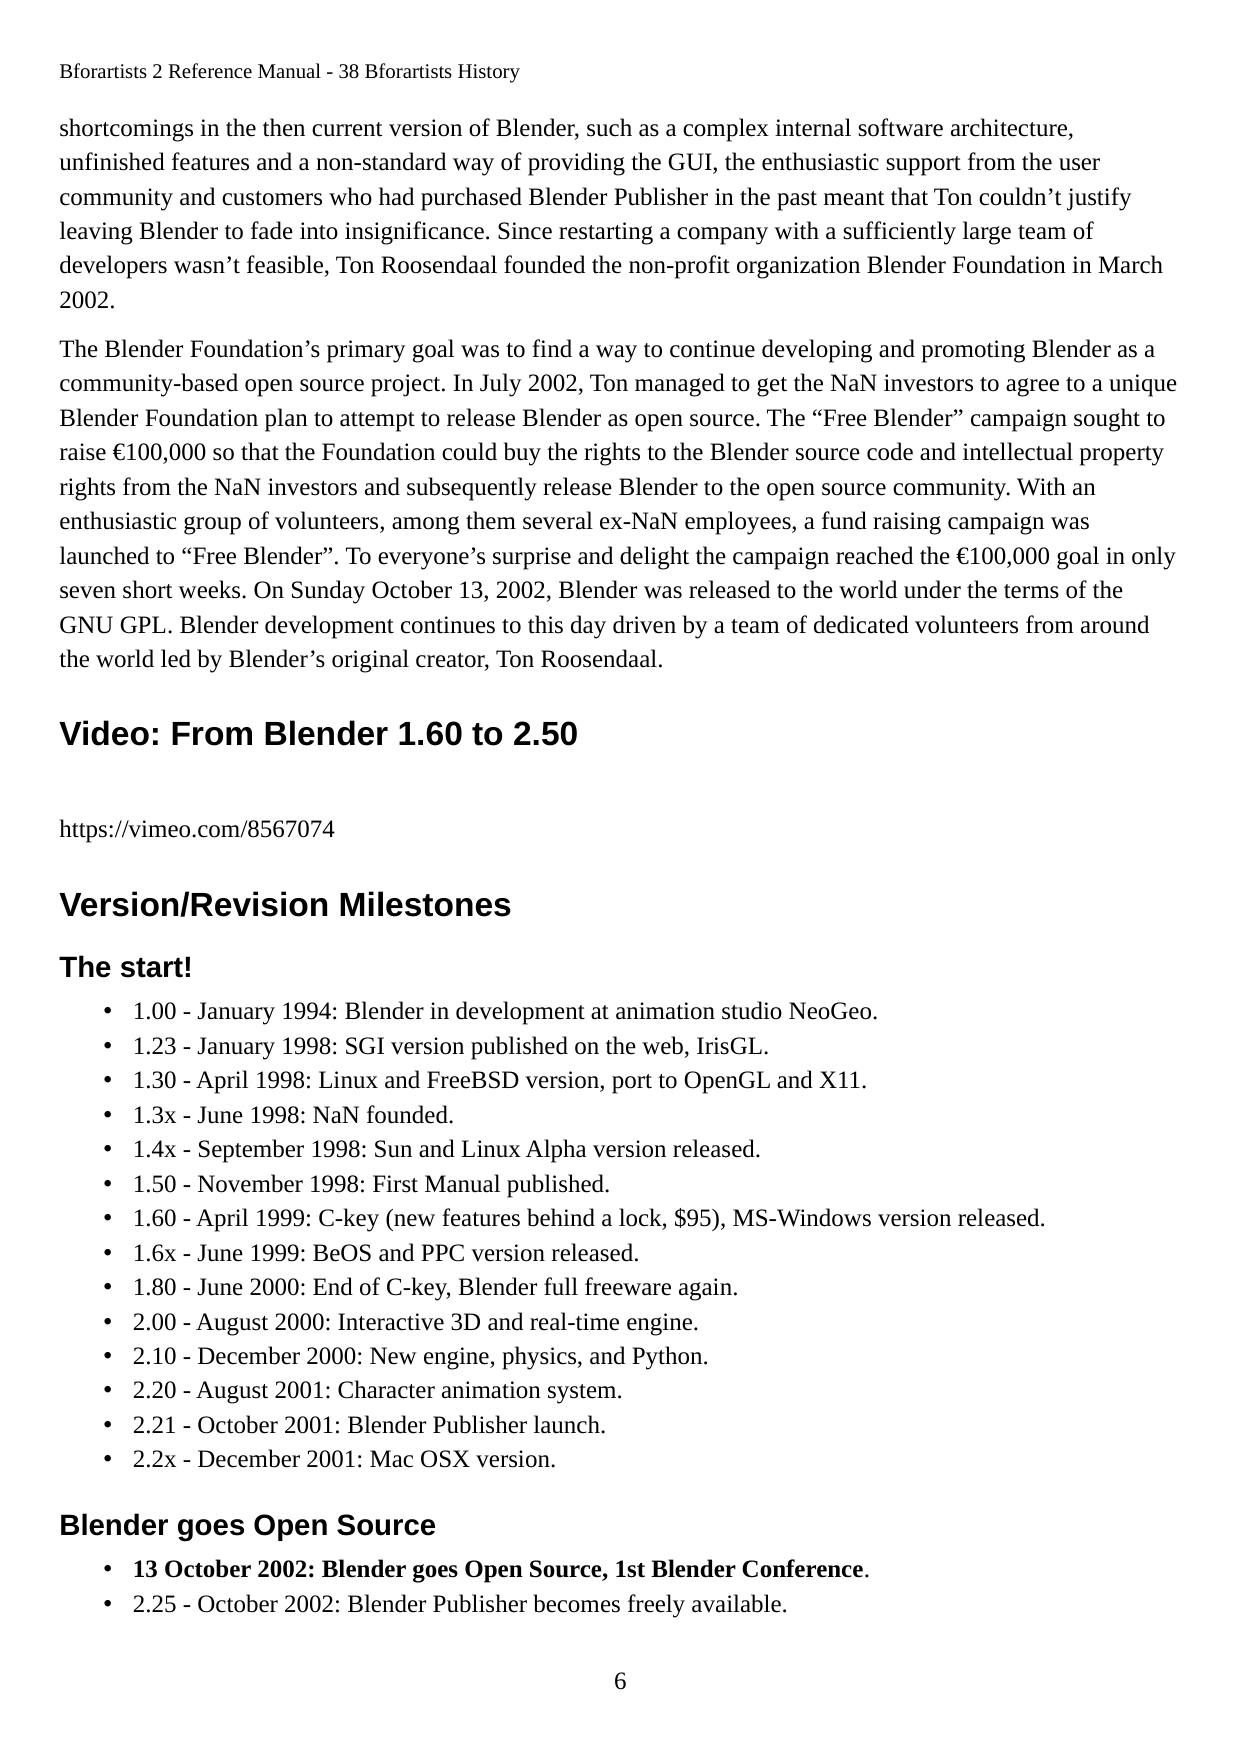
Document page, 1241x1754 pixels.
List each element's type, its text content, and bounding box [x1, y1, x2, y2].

list 2.00 - August 2000: Interactive 3D and real-time engine. [103, 1307, 1181, 1335]
list 1.6x - June 1999: BeOS and PPC version released. [103, 1238, 1181, 1266]
subtitle Blender goes Open Source [59, 1508, 1181, 1542]
list 1.60 - April 1999: C-key (new features behind a lock, $95), MS-Windows version released. [103, 1203, 1181, 1232]
list 13 October 2002: Blender goes Open Source, 1st Blender Conference. [103, 1554, 1181, 1583]
subtitle Version/Revision Milestones [59, 884, 1181, 923]
list 2.25 - October 2002: Blender Publisher becomes freely available. [103, 1589, 1181, 1618]
list 2.10 - December 2000: New engine, physics, and Python. [103, 1341, 1181, 1370]
list 1.30 - April 1998: Linux and FreeBSD version, port to OpenGL and X11. [103, 1065, 1181, 1094]
list 1.00 - January 1994: Blender in development at animation studio NeoGeo. [103, 996, 1181, 1025]
list 1.80 - June 2000: End of C-key, Blender full freeware again. [103, 1272, 1181, 1301]
list 2.20 - August 2001: Character animation system. [103, 1376, 1181, 1404]
list 1.50 - November 1998: First Manual published. [103, 1169, 1181, 1197]
text The Blender Foundation’s primary goal was to find a way to continue developing and promoting Blender as a community-based open source project. In July 2002, Ton managed to get the NaN investors to agree to a unique Blender Foundation plan to attempt to release Blender as open source. The “Free Blender” campaign sought to raise €100,000 so that the Foundation could buy the rights to the Blender source code and intellectual property rights from the NaN investors and subsequently release Blender to the open source community. With an enthusiastic group of volunteers, among them several ex-NaN employees, a fund raising campaign was launched to “Free Blender”. To everyone’s surprise and delight the campaign reached the €100,000 goal in only seven short weeks. On Sunday October 13, 2002, Blender was released to the world under the terms of the GNU GPL. Blender development continues to this day driven by a team of dedicated volunteers from around the world led by Blender’s original creator, Ton Roosendaal. [59, 334, 1181, 673]
list 2.21 - October 2001: Blender Publisher launch. [103, 1410, 1181, 1439]
subtitle The start! [59, 950, 1181, 984]
list 1.23 - January 1998: SGI version published on the web, IrisGL. [103, 1031, 1181, 1059]
subtitle Video: From Blender 1.60 to 2.50 [59, 714, 1181, 753]
list 1.4x - September 1998: Sun and Linux Alpha version released. [103, 1134, 1181, 1163]
list 1.3x - June 1998: NaN founded. [103, 1100, 1181, 1128]
text https://vimeo.com/8567074 [59, 814, 1181, 843]
list 2.2x - December 2001: Mac OSX version. [103, 1444, 1181, 1473]
text shortcomings in the then current version of Blender, such as a complex internal software architecture, unfinished features and a non-standard way of providing the GUI, the enthusiastic support from the user community and customers who had purchased Blender Publisher in the past meant that Ton couldn’t justify leaving Blender to fade into insignificance. Since restarting a company with a sufficiently large team of developers wasn’t feasible, Ton Roosendaal founded the non-profit organization Blender Foundation in March 2002. [59, 113, 1181, 314]
